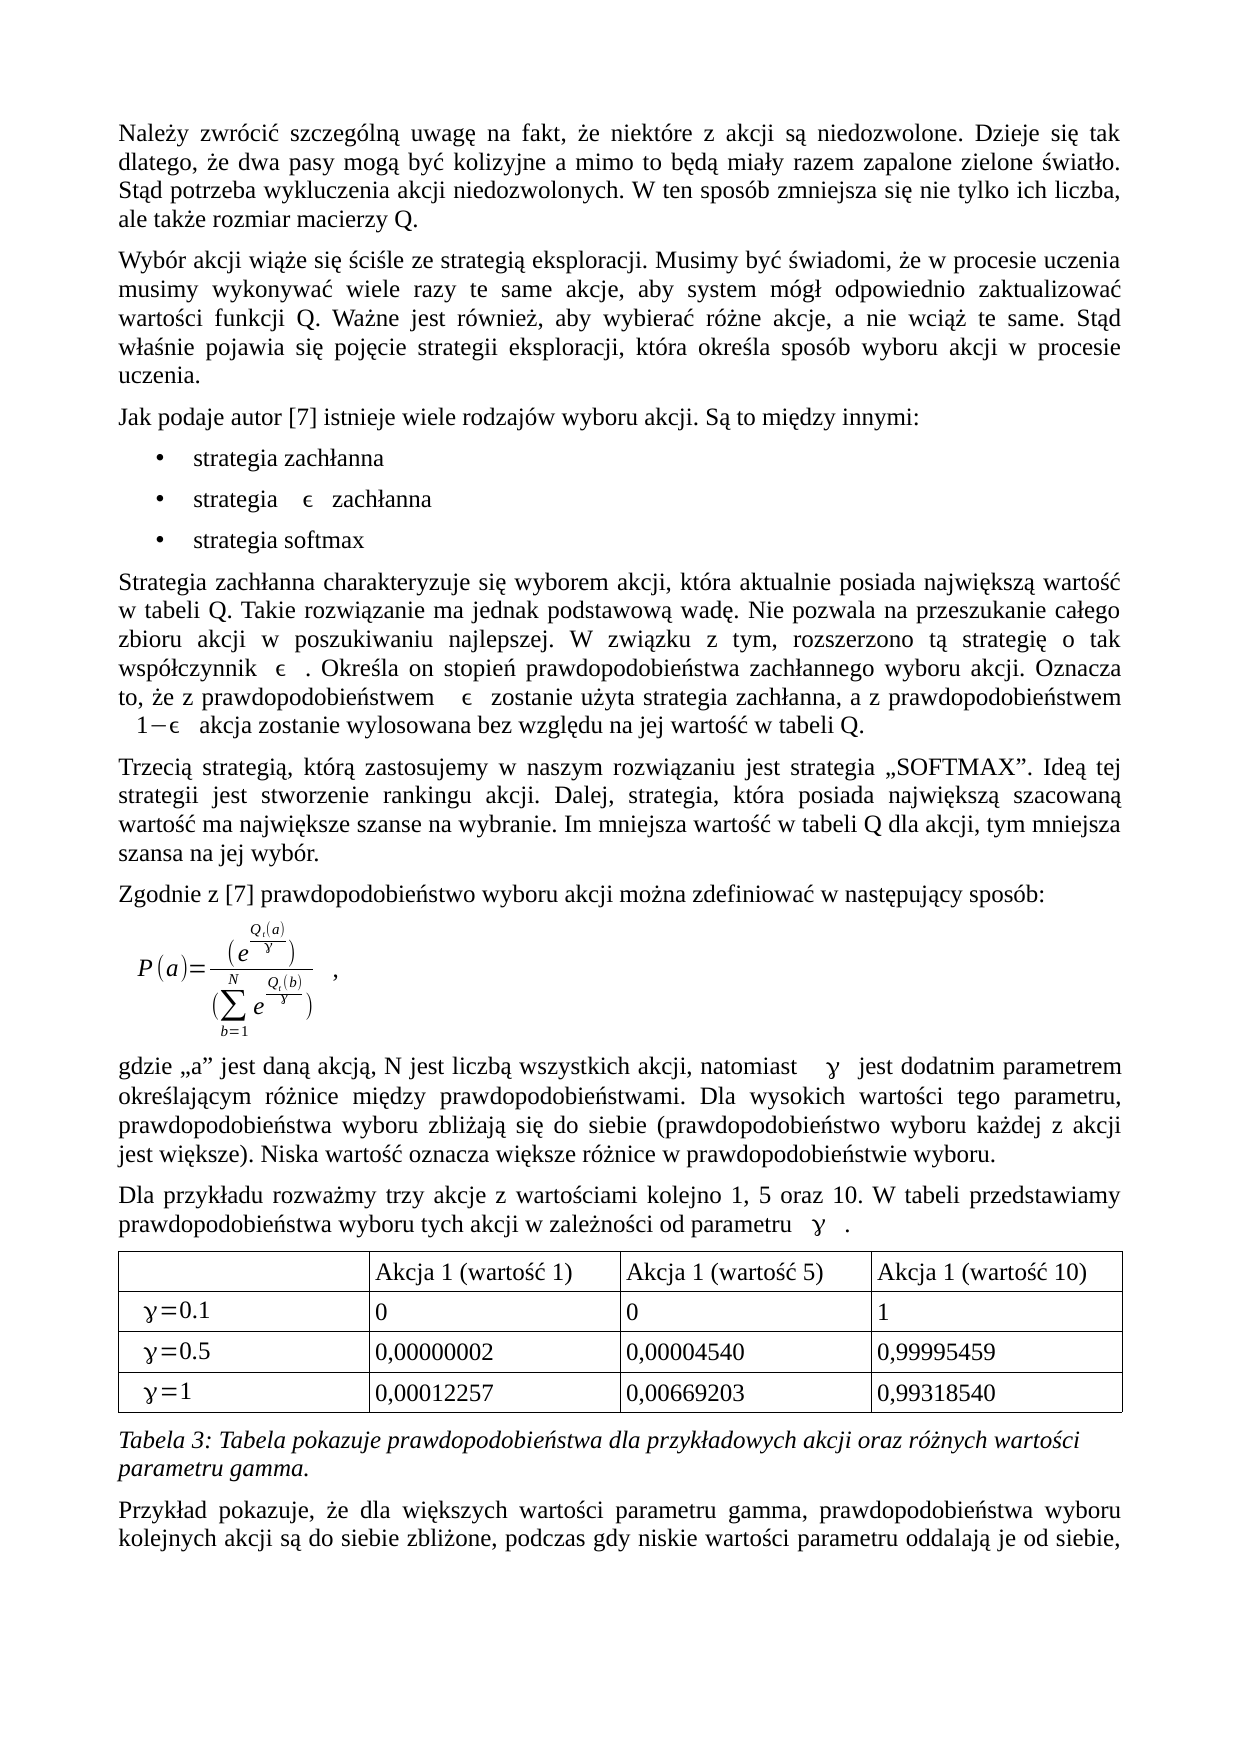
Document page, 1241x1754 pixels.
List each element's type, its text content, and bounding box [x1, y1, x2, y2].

table_header [119, 1252, 369, 1291]
text gdzie „a” jest daną akcją, N jest liczbą wszystkich akcji, natomiast jest dodatnim parametrem określającym różnice między prawdopodobieństwami. Dla wysokich wartości tego parametru, prawdopodobieństwa wyboru zbliżają się do siebie (prawdopodobieństwo wyboru każdej z akcji jest większe). Niska wartość oznacza większe różnice w prawdopodobieństwie wyboru. [118, 1051, 1122, 1167]
table_cell 1 [872, 1292, 1122, 1331]
text Wybór akcji wiąże się ściśle ze strategią eksploracji. Musimy być świadomi, że w procesie uczenia musimy wykonywać wiele razy te same akcje, aby system mógł odpowiednio zaktualizować wartości funkcji Q. Ważne jest również, aby wybierać różne akcje, a nie wciąż te same. Stąd właśnie pojawia się pojęcie strategii eksploracji, która określa sposób wyboru akcji w procesie uczenia. [118, 246, 1122, 389]
table_cell 0 [621, 1292, 871, 1331]
table_cell 0 [370, 1292, 620, 1331]
table_cell 0,00000002 [370, 1332, 620, 1372]
text Tabela 3: Tabela pokazuje prawdopodobieństwa dla przykładowych akcji oraz różnych wartości parametru gamma. [118, 1425, 1122, 1482]
table_cell [119, 1332, 369, 1372]
list strategia zachłanna [156, 484, 1122, 513]
table_header Akcja 1 (wartość 5) [621, 1252, 871, 1291]
text Należy zwrócić szczególną uwagę na fakt, że niektóre z akcji są niedozwolone. Dzieje się tak dlatego, że dwa pasy mogą być kolizyjne a mimo to będą miały razem zapalone zielone światło. Stąd potrzeba wykluczenia akcji niedozwolonych. W ten sposób zmniejsza się nie tylko ich liczba, ale także rozmiar macierzy Q. [118, 118, 1122, 233]
table_cell 0,00669203 [621, 1373, 871, 1412]
list strategia zachłanna [156, 443, 1122, 472]
text Jak podaje autor [7] istnieje wiele rodzajów wyboru akcji. Są to między innymi: [118, 402, 1122, 431]
text Zgodnie z [7] prawdopodobieństwo wyboru akcji można zdefiniować w następujący sposób: [118, 879, 1122, 908]
table_cell [119, 1292, 369, 1331]
table_header Akcja 1 (wartość 1) [370, 1252, 620, 1291]
table_header Akcja 1 (wartość 10) [872, 1252, 1122, 1291]
text Trzecią strategią, którą zastosujemy w naszym rozwiązaniu jest strategia „SOFTMAX”. Ideą tej strategii jest stworzenie rankingu akcji. Dalej, strategia, która posiada największą szacowaną wartość ma największe szanse na wybranie. Im mniejsza wartość w tabeli Q dla akcji, tym mniejsza szansa na jej wybór. [118, 752, 1122, 867]
list strategia softmax [156, 526, 1122, 554]
table_cell 0,00012257 [370, 1373, 620, 1412]
text Strategia zachłanna charakteryzuje się wyborem akcji, która aktualnie posiada największą wartość w tabeli Q. Takie rozwiązanie ma jednak podstawową wadę. Nie pozwala na przeszukanie całego zbioru akcji w poszukiwaniu najlepszej. W związku z tym, rozszerzono tą strategię o tak współczynnik. Określa on stopień prawdopodobieństwa zachłannego wyboru akcji. Oznacza to, że z prawdopodobieństwem zostanie użyta strategia zachłanna, a z prawdopodobieństwem akcja zostanie wylosowana bez względu na jej wartość w tabeli Q. [118, 567, 1122, 739]
table_cell [119, 1373, 369, 1412]
text Przykład pokazuje, że dla większych wartości parametru gamma, prawdopodobieństwa wyboru kolejnych akcji są do siebie zbliżone, podczas gdy niskie wartości parametru oddalają je od siebie, [118, 1495, 1122, 1552]
table_cell 0,00004540 [621, 1332, 871, 1372]
text Dla przykładu rozważmy trzy akcje z wartościami kolejno 1, 5 oraz 10. W tabeli przedstawiamy prawdopodobieństwa wyboru tych akcji w zależności od parametru. [118, 1180, 1122, 1238]
table_cell 0,99995459 [872, 1332, 1122, 1372]
table_cell 0,99318540 [872, 1373, 1122, 1412]
text , [118, 921, 1122, 1039]
